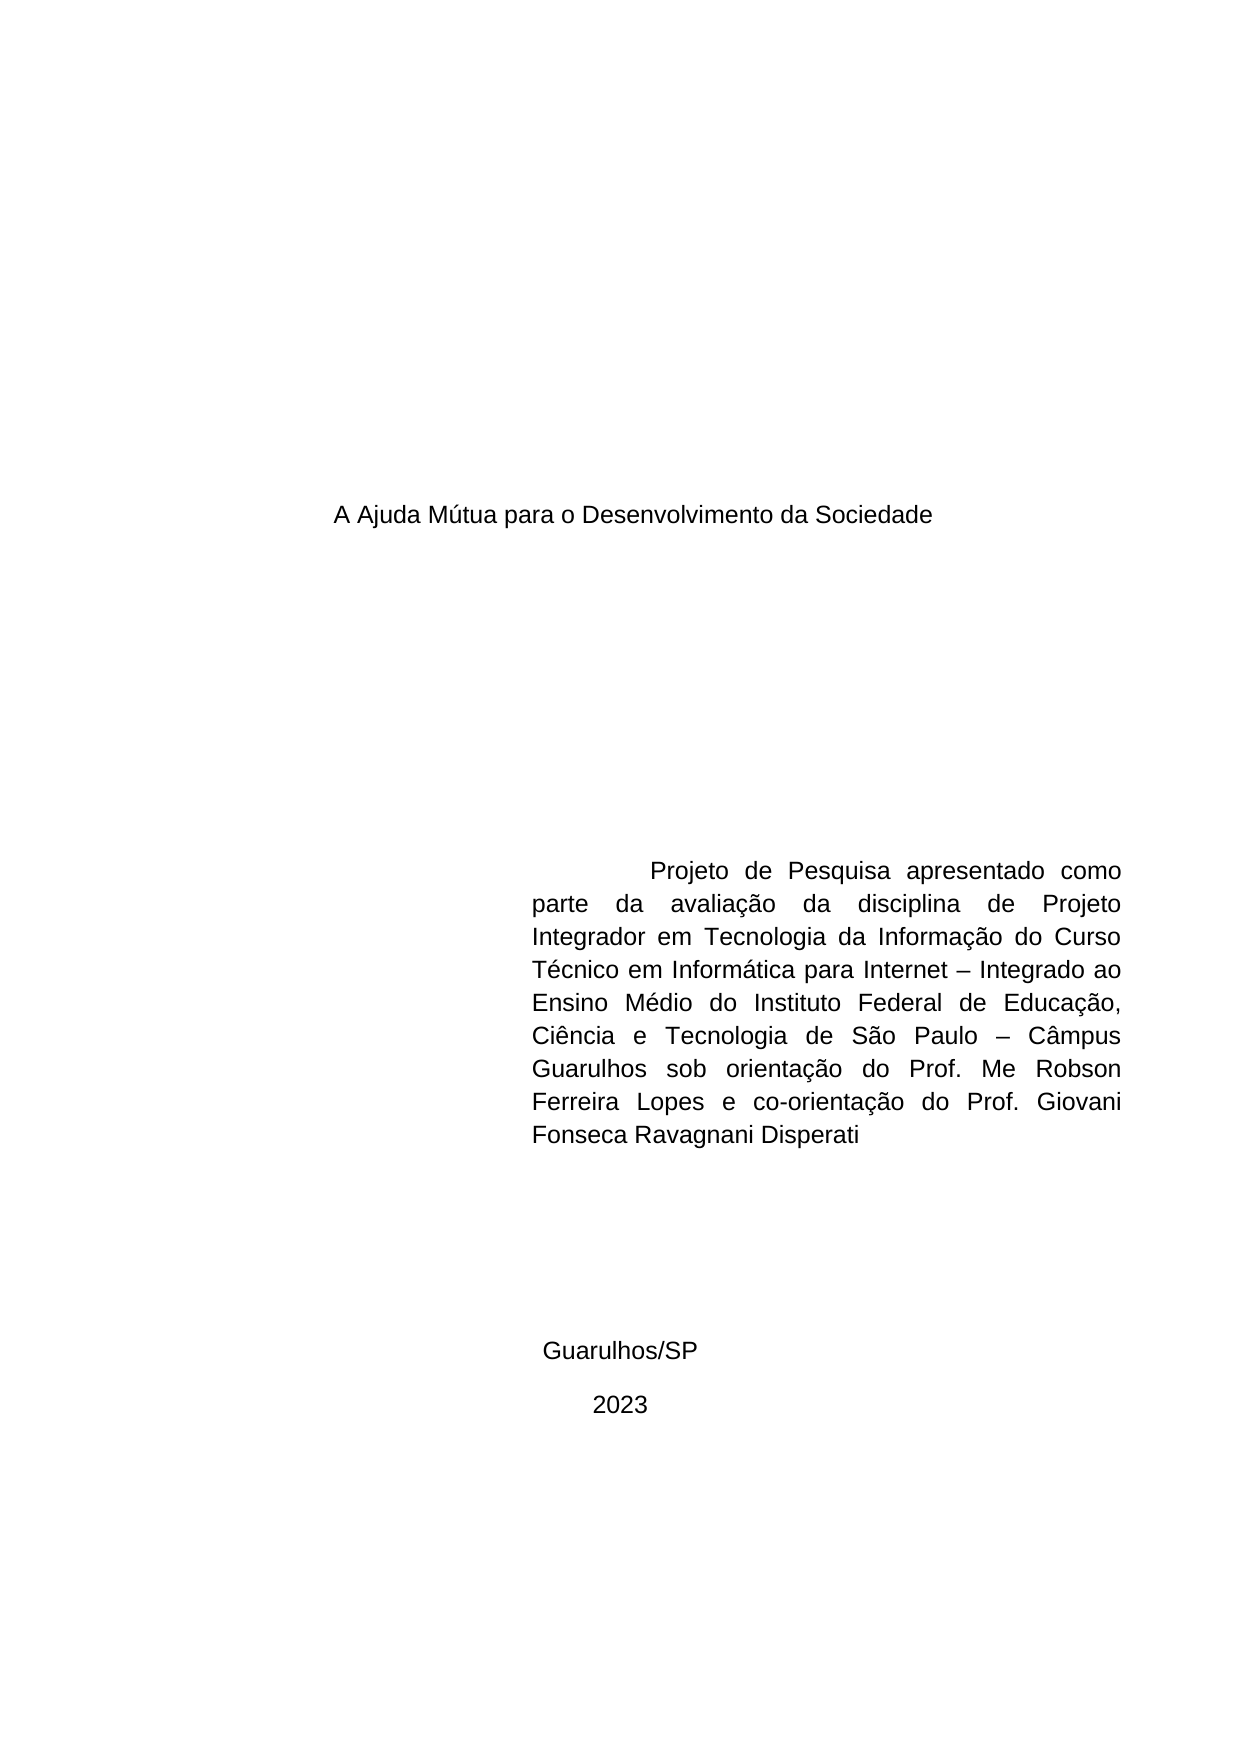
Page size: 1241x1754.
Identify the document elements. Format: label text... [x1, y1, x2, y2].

text 2023 [118, 1389, 1122, 1418]
text A Ajuda Mútua para o Desenvolvimento da Sociedade [333, 500, 1122, 529]
text Projeto de Pesquisa apresentado como parte da avaliação da disciplina de Projeto Integrador em Tecnologia da Informação do Curso Técnico em Informática para Internet – Integrado ao Ensino Médio do Instituto Federal de Educação, Ciência e Tecnologia de São Paulo – Câmpus Guarulhos sob orientação do Prof. Me Robson Ferreira Lopes e co-orientação do Prof. Giovani Fonseca Ravagnani Disperati [532, 856, 1122, 1149]
text Guarulhos/SP [118, 1336, 1122, 1364]
